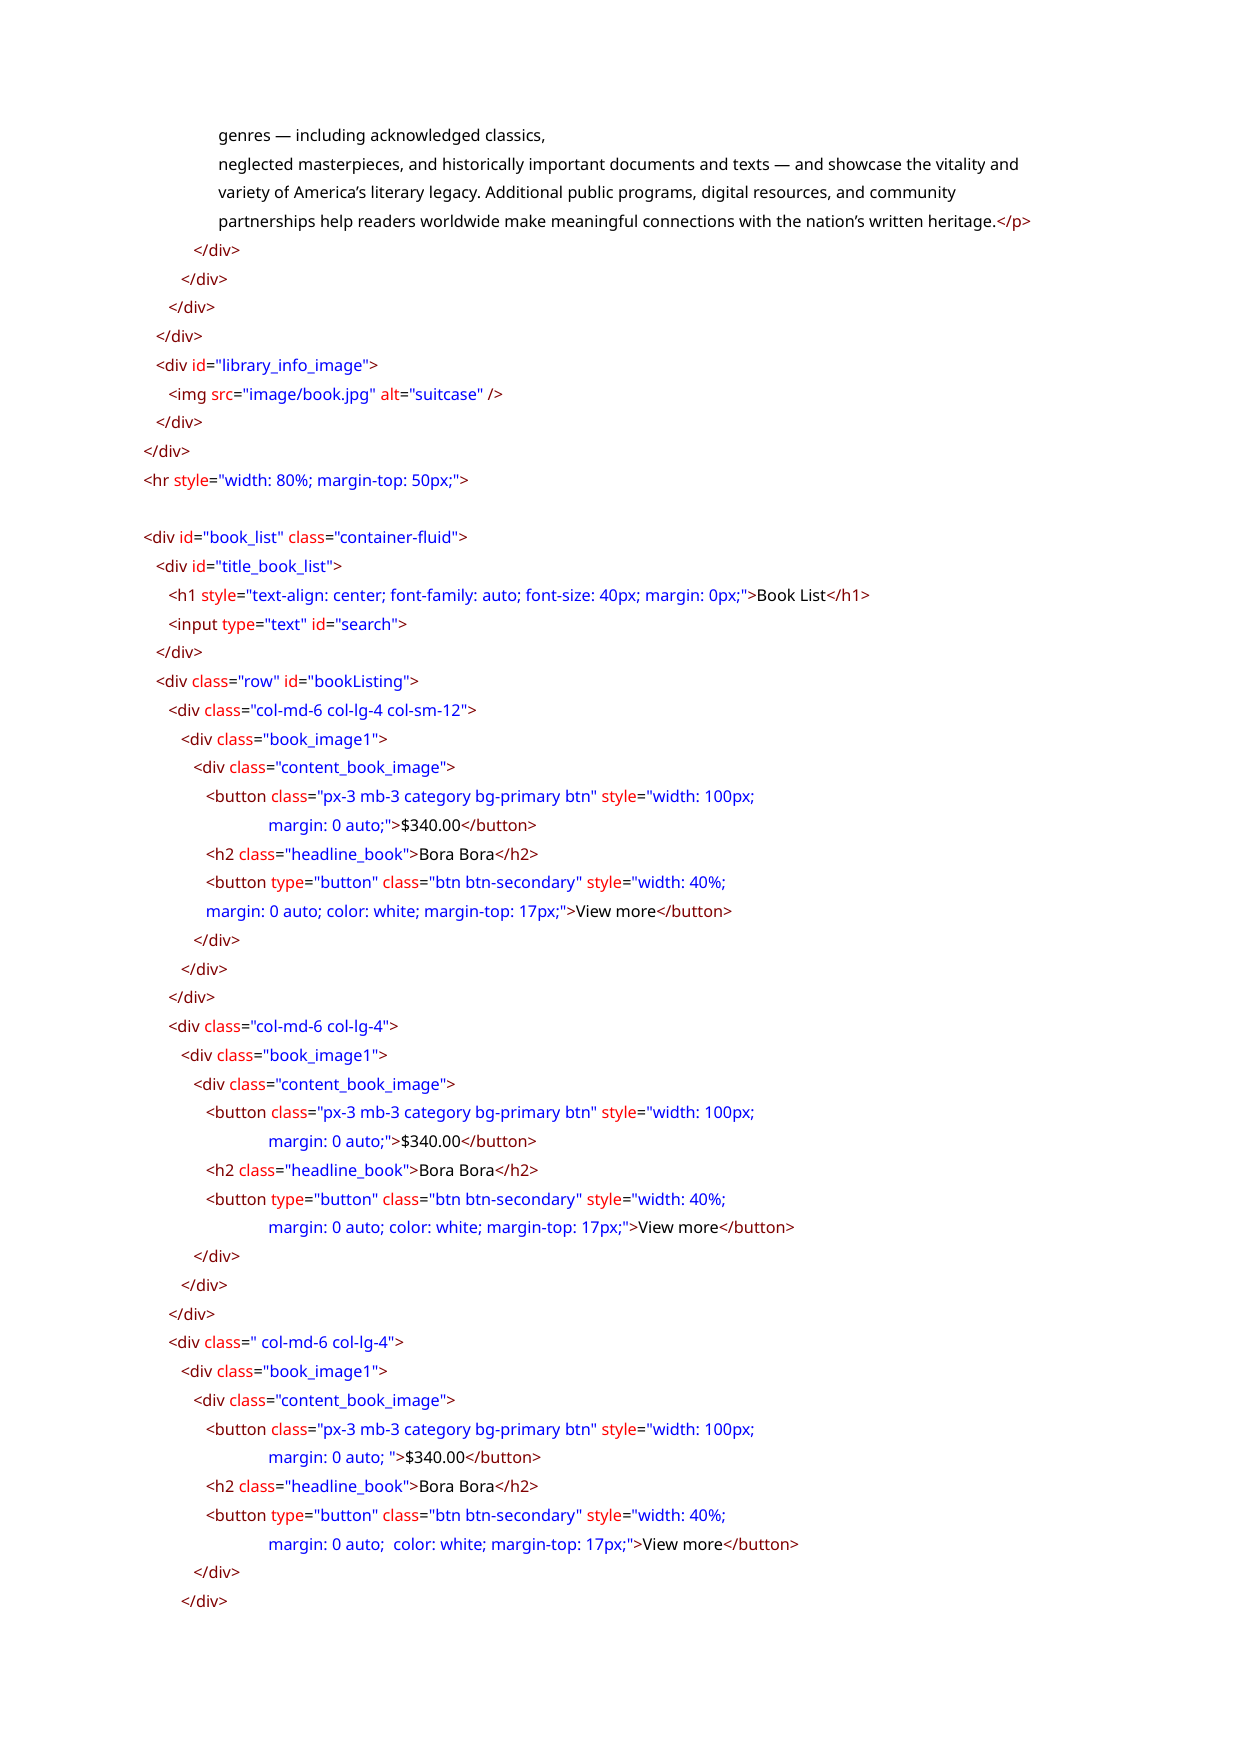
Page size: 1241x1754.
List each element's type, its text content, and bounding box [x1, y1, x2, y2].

text <h2 class="headline_book">Bora Bora</h2> [118, 1469, 1122, 1498]
text </div> [118, 1239, 1122, 1268]
text </div> [118, 319, 1122, 348]
text <div class="row" id="bookListing"> [118, 664, 1122, 693]
text </div> [118, 291, 1122, 319]
text </div> [118, 262, 1122, 291]
text <button class="px-3 mb-3 category bg-primary btn" style="width: 100px; [118, 1412, 1122, 1441]
text <div id="library_info_image"> [118, 348, 1122, 377]
text </div> [118, 952, 1122, 981]
text </div> [118, 981, 1122, 1009]
text neglected masterpieces, and historically important documents and texts — and showcase the vitality and [118, 147, 1122, 176]
text <div class="col-md-6 col-lg-4"> [118, 1009, 1122, 1038]
text <div id="book_list" class="container-fluid"> [118, 521, 1122, 549]
text </div> [118, 636, 1122, 664]
text <input type="text" id="search"> [118, 607, 1122, 636]
text </div> [118, 434, 1122, 463]
text <button class="px-3 mb-3 category bg-primary btn" style="width: 100px; [118, 1096, 1122, 1124]
text <h2 class="headline_book">Bora Bora</h2> [118, 837, 1122, 866]
text </div> [118, 233, 1122, 262]
text margin: 0 auto; color: white; margin-top: 17px;">View more</button> [118, 1527, 1122, 1556]
text <h1 style="text-align: center; font-family: auto; font-size: 40px; margin: 0px;">Book List</h1> [118, 578, 1122, 607]
text margin: 0 auto;">$340.00</button> [118, 1124, 1122, 1153]
text </div> [118, 406, 1122, 434]
text <div class="book_image1"> [118, 1354, 1122, 1383]
text </div> [118, 923, 1122, 952]
text <hr style="width: 80%; margin-top: 50px;"> [118, 463, 1122, 492]
text <div class="col-md-6 col-lg-4 col-sm-12"> [118, 693, 1122, 722]
text <div class="book_image1"> [118, 722, 1122, 751]
text <button type="button" class="btn btn-secondary" style="width: 40%; [118, 866, 1122, 894]
text <h2 class="headline_book">Bora Bora</h2> [118, 1153, 1122, 1182]
text margin: 0 auto; ">$340.00</button> [118, 1441, 1122, 1469]
text <button class="px-3 mb-3 category bg-primary btn" style="width: 100px; [118, 779, 1122, 808]
text margin: 0 auto;">$340.00</button> [118, 808, 1122, 837]
text <div id="title_book_list"> [118, 549, 1122, 578]
text </div> [118, 1268, 1122, 1297]
text <div class="content_book_image"> [118, 751, 1122, 779]
text <button type="button" class="btn btn-secondary" style="width: 40%; [118, 1182, 1122, 1211]
text </div> [118, 1556, 1122, 1584]
text <div class="content_book_image"> [118, 1383, 1122, 1412]
text margin: 0 auto; color: white; margin-top: 17px;">View more</button> [118, 1211, 1122, 1239]
text variety of America’s literary legacy. Additional public programs, digital resources, and community [118, 176, 1122, 204]
text </div> [118, 1584, 1122, 1613]
text <div class="book_image1"> [118, 1038, 1122, 1067]
text </div> [118, 1297, 1122, 1326]
text genres — including acknowledged classics, [118, 118, 1122, 147]
text <button type="button" class="btn btn-secondary" style="width: 40%; [118, 1498, 1122, 1527]
text margin: 0 auto; color: white; margin-top: 17px;">View more</button> [118, 894, 1122, 923]
text <img src="image/book.jpg" alt="suitcase" /> [118, 377, 1122, 406]
text <div class="content_book_image"> [118, 1067, 1122, 1096]
text <div class=" col-md-6 col-lg-4"> [118, 1326, 1122, 1354]
text partnerships help readers worldwide make meaningful connections with the nation’s written heritage.</p> [118, 204, 1122, 233]
